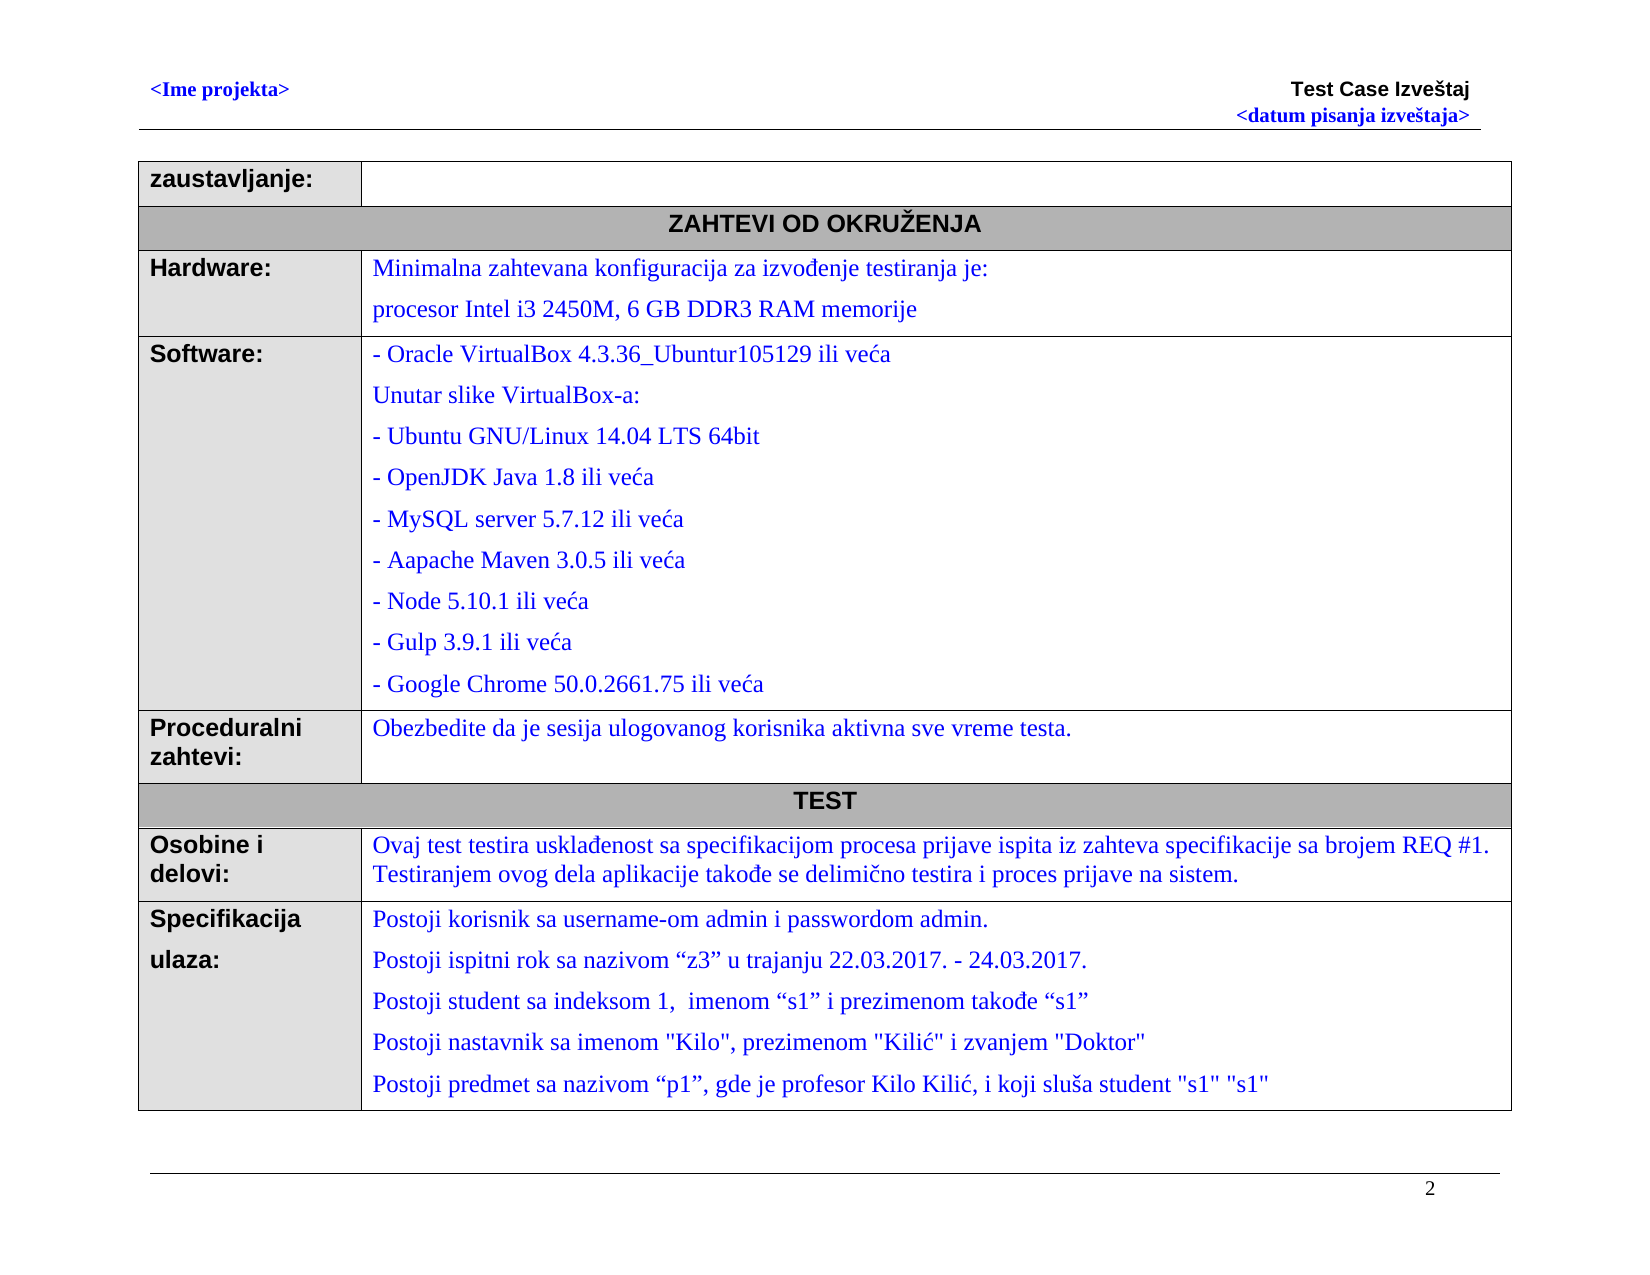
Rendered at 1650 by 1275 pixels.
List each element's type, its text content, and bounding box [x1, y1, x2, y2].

table_cell ZAHTEVI OD OKRUŽENJA [139, 207, 1511, 250]
table_cell Proceduralni zahtevi: [139, 711, 361, 783]
table_cell TEST [139, 784, 1511, 827]
table_cell [362, 162, 1511, 206]
table_cell - Oracle VirtualBox 4.3.36_Ubuntur105129 ili veća Unutar slike VirtualBox-a: - Ubuntu GNU/Linux 14.04 LTS 64bit - OpenJDK Java 1.8 ili veća - MySQL server 5.7.12 ili veća - Aapache Maven 3.0.5 ili veća - Node 5.10.1 ili veća - Gulp 3.9.1 ili veća - Google Chrome 50.0.2661.75 ili veća [362, 337, 1511, 710]
table_cell Software: [139, 337, 361, 710]
table_cell Specifikacija ulaza: [139, 902, 361, 1110]
table_cell Minimalna zahtevana konfiguracija za izvođenje testiranja je: procesor Intel i3 2450M, 6 GB DDR3 RAM memorije [362, 251, 1511, 336]
table_cell Obezbedite da je sesija ulogovanog korisnika aktivna sve vreme testa. [362, 711, 1511, 783]
table_cell Osobine i delovi: [139, 829, 361, 901]
table_cell zaustavljanje: [139, 162, 361, 206]
table_cell Ovaj test testira usklađenost sa specifikacijom procesa prijave ispita iz zahteva specifikacije sa brojem REQ #1. Testiranjem ovog dela aplikacije takođe se delimično testira i proces prijave na sistem. [362, 829, 1511, 901]
table_cell Hardware: [139, 251, 361, 336]
table_cell Postoji korisnik sa username-om admin i passwordom admin. Postoji ispitni rok sa nazivom “z3” u trajanju 22.03.2017. - 24.03.2017. Postoji student sa indeksom 1, imenom “s1” i prezimenom takođe “s1” Postoji nastavnik sa imenom "Kilo", prezimenom "Kilić" i zvanjem "Doktor" Postoji predmet sa nazivom “p1”, gde je profesor Kilo Kilić, i koji sluša student "s1" "s1" [362, 902, 1511, 1110]
